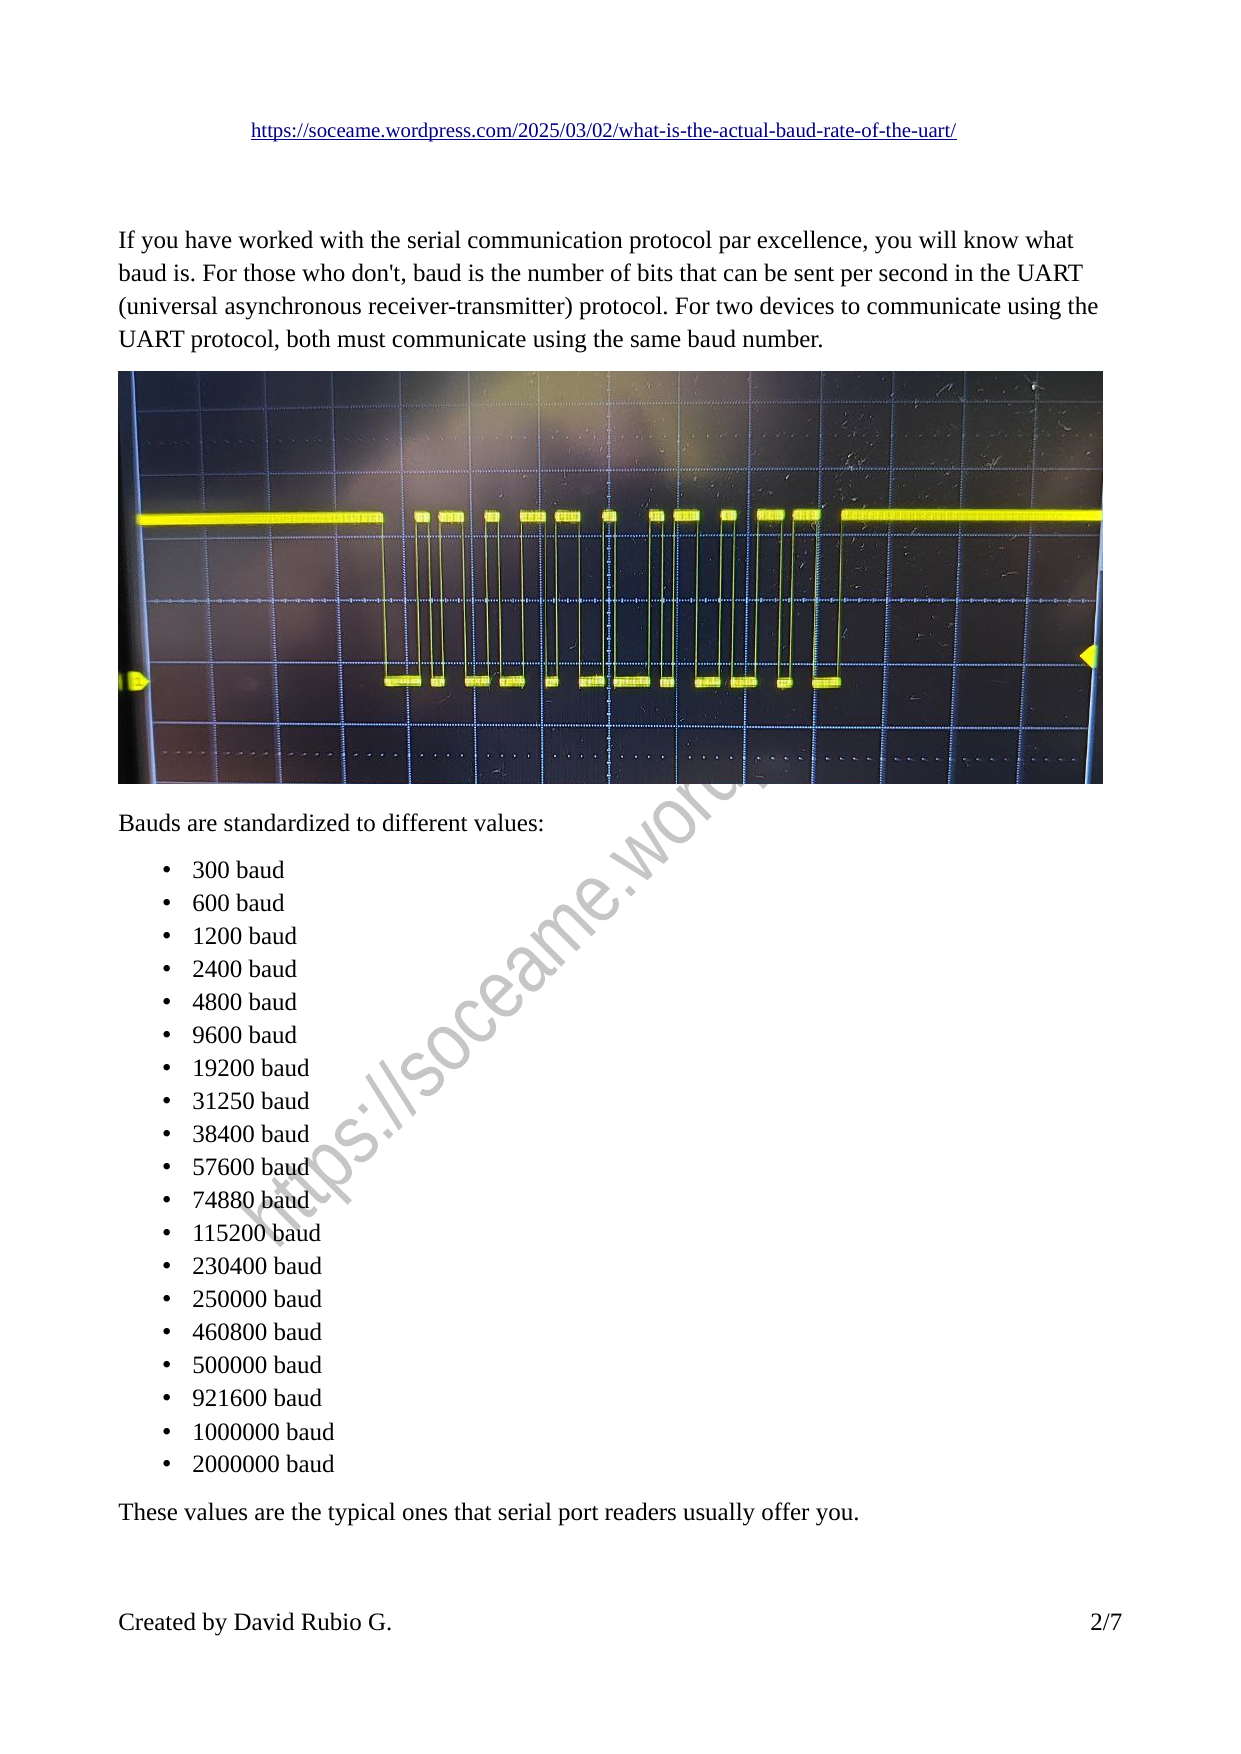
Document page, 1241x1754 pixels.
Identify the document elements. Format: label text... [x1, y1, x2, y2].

list 115200 baud [263, 1218, 1122, 1247]
list [341, 1119, 1122, 1148]
list 57600 baud [317, 1152, 345, 1180]
list 500000 baud [162, 1351, 1122, 1379]
text If you have worked with the serial communication protocol par excellence, you will know what baud is. For those who don't, baud is the number of bits that can be sent per second in the UART (universal asynchronous receiver-transmitter) protocol. For two devices to communicate using the UART protocol, both must communicate using the same baud number. [118, 225, 1122, 352]
list [407, 1053, 1122, 1082]
list [496, 987, 1122, 1016]
list 31250 baud [162, 1086, 388, 1115]
list 230400 baud [162, 1251, 1122, 1280]
list 4800 baud [162, 987, 499, 1016]
list [542, 927, 573, 950]
list 74880 baud [162, 1185, 301, 1214]
text Bauds are standardized to different values: [118, 808, 663, 836]
list 921600 baud [162, 1383, 1122, 1412]
list 2000000 baud [162, 1449, 1122, 1478]
list [592, 888, 1122, 917]
list 115200 baud [162, 1218, 278, 1247]
list 38400 baud [162, 1119, 371, 1148]
list 1200 baud [162, 921, 543, 950]
text These values ​​are the typical ones that serial port readers usually offer you. [118, 1497, 1122, 1526]
list [526, 964, 541, 983]
picture [118, 371, 1103, 784]
list 19200 baud [162, 1053, 438, 1082]
list 9600 baud [162, 1020, 1122, 1049]
list 460800 baud [162, 1317, 1122, 1346]
list 57600 baud [162, 1152, 312, 1181]
list 57600 baud [301, 1167, 322, 1181]
list [558, 921, 1122, 950]
text [685, 808, 1122, 836]
list 600 baud [162, 888, 591, 917]
list 1000000 baud [162, 1417, 1122, 1445]
list [536, 954, 1122, 983]
list 57600 baud [340, 1152, 1122, 1181]
list [378, 1086, 410, 1115]
list [583, 888, 600, 902]
list 250000 baud [162, 1284, 1122, 1313]
list 300 baud [162, 855, 1122, 884]
list 74880 baud [287, 1185, 306, 1207]
list 2400 baud [162, 954, 529, 983]
list 74880 baud [307, 1185, 1122, 1214]
list [401, 1086, 1122, 1115]
